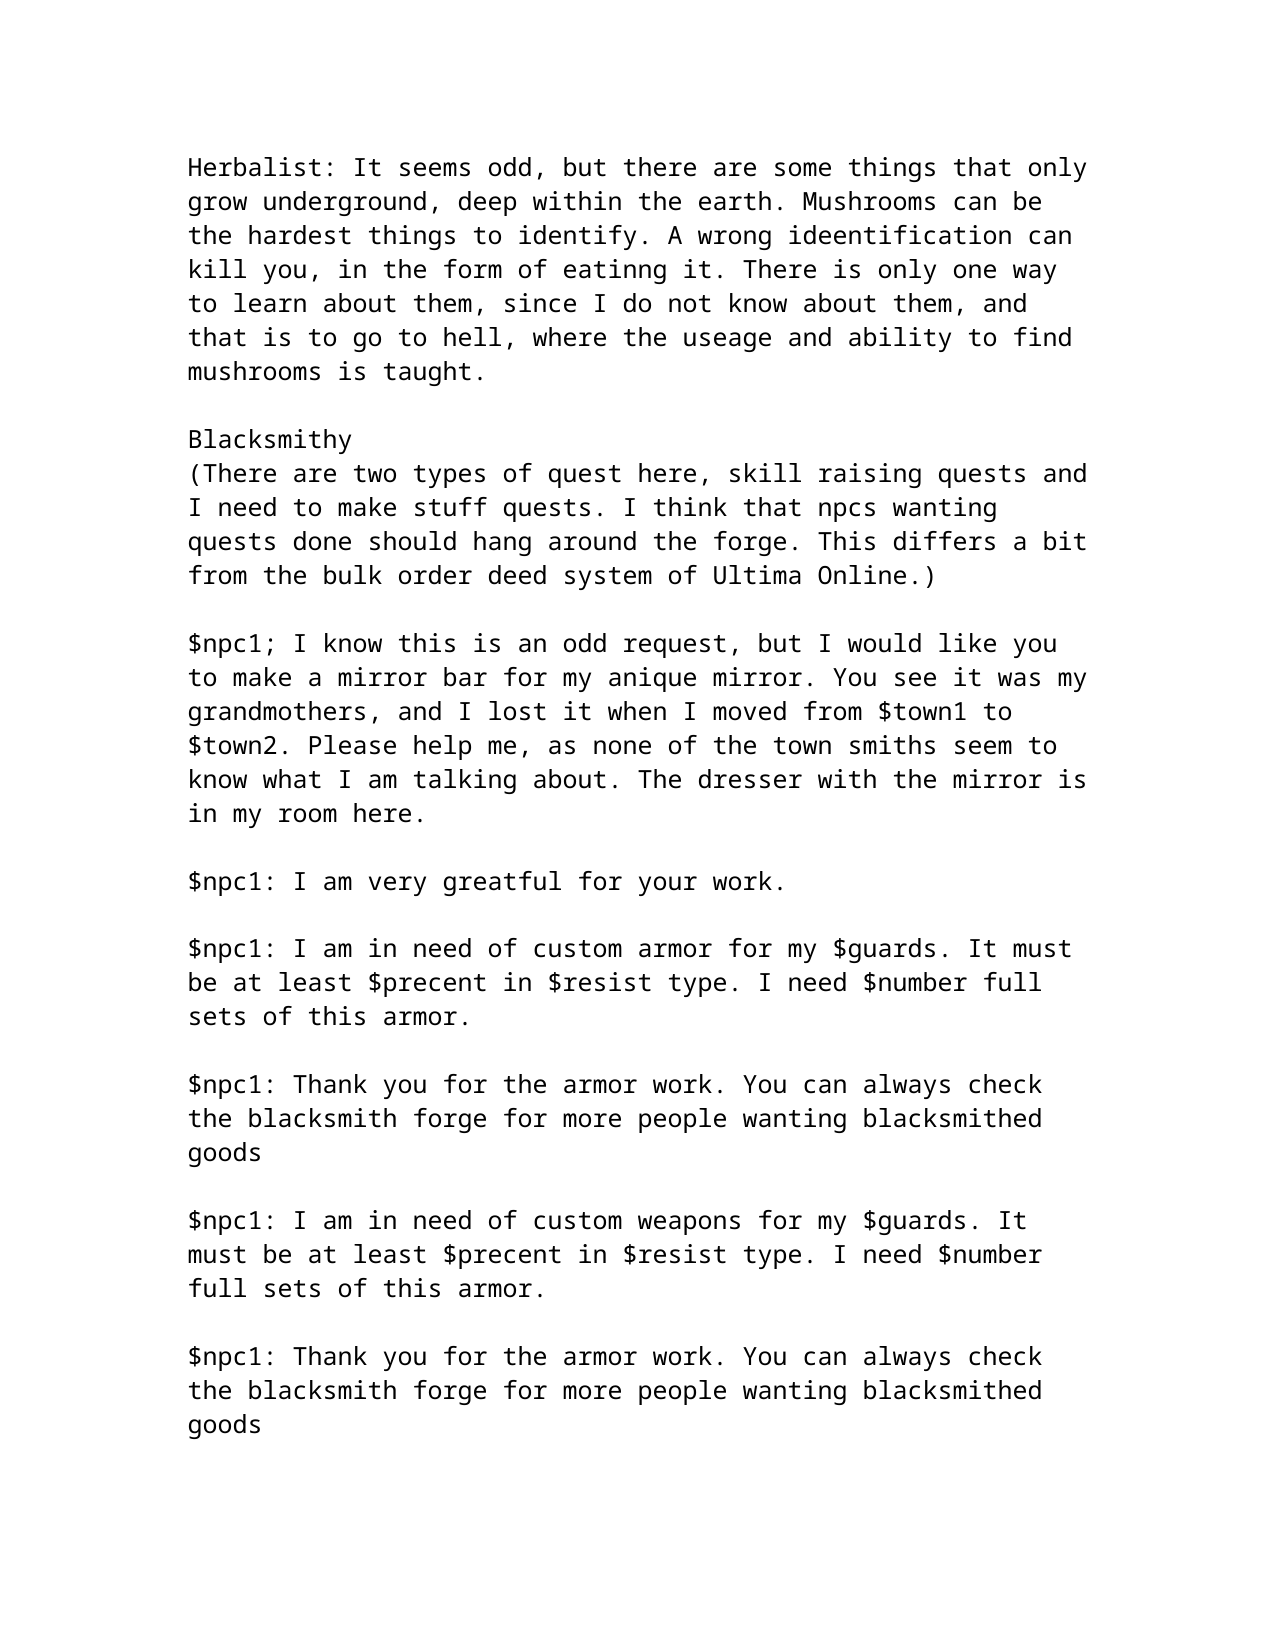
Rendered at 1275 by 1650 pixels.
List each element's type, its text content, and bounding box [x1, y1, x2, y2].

text $npc1; I know this is an odd request, but I would like you to make a mirror bar for my anique mirror. You see it was my grandmothers, and I lost it when I moved from $town1 to $town2. Please help me, as none of the town smiths seem to know what I am talking about. The dresser with the mirror is in my room here. [187, 625, 1087, 829]
text $npc1: I am in need of custom armor for my $guards. It must be at least $precent in $resist type. I need $number full sets of this armor. [187, 931, 1087, 1033]
text $npc1: Thank you for the armor work. You can always check the blacksmith forge for more people wanting blacksmithed goods [187, 1067, 1087, 1169]
text Blacksmithy [187, 422, 1087, 456]
text $npc1: Thank you for the armor work. You can always check the blacksmith forge for more people wanting blacksmithed goods [187, 1338, 1087, 1440]
text (There are two types of quest here, skill raising quests and I need to make stuff quests. I think that npcs wanting quests done should hang around the forge. This differs a bit from the bulk order deed system of Ultima Online.) [187, 456, 1087, 591]
text $npc1: I am very greatful for your work. [187, 863, 1087, 897]
text $npc1: I am in need of custom weapons for my $guards. It must be at least $precent in $resist type. I need $number full sets of this armor. [187, 1203, 1087, 1304]
text Herbalist: It seems odd, but there are some things that only grow underground, deep within the earth. Mushrooms can be the hardest things to identify. A wrong ideentification can kill you, in the form of eatinng it. There is only one way to learn about them, since I do not know about them, and that is to go to hell, where the useage and ability to find mushrooms is taught. [187, 150, 1087, 388]
